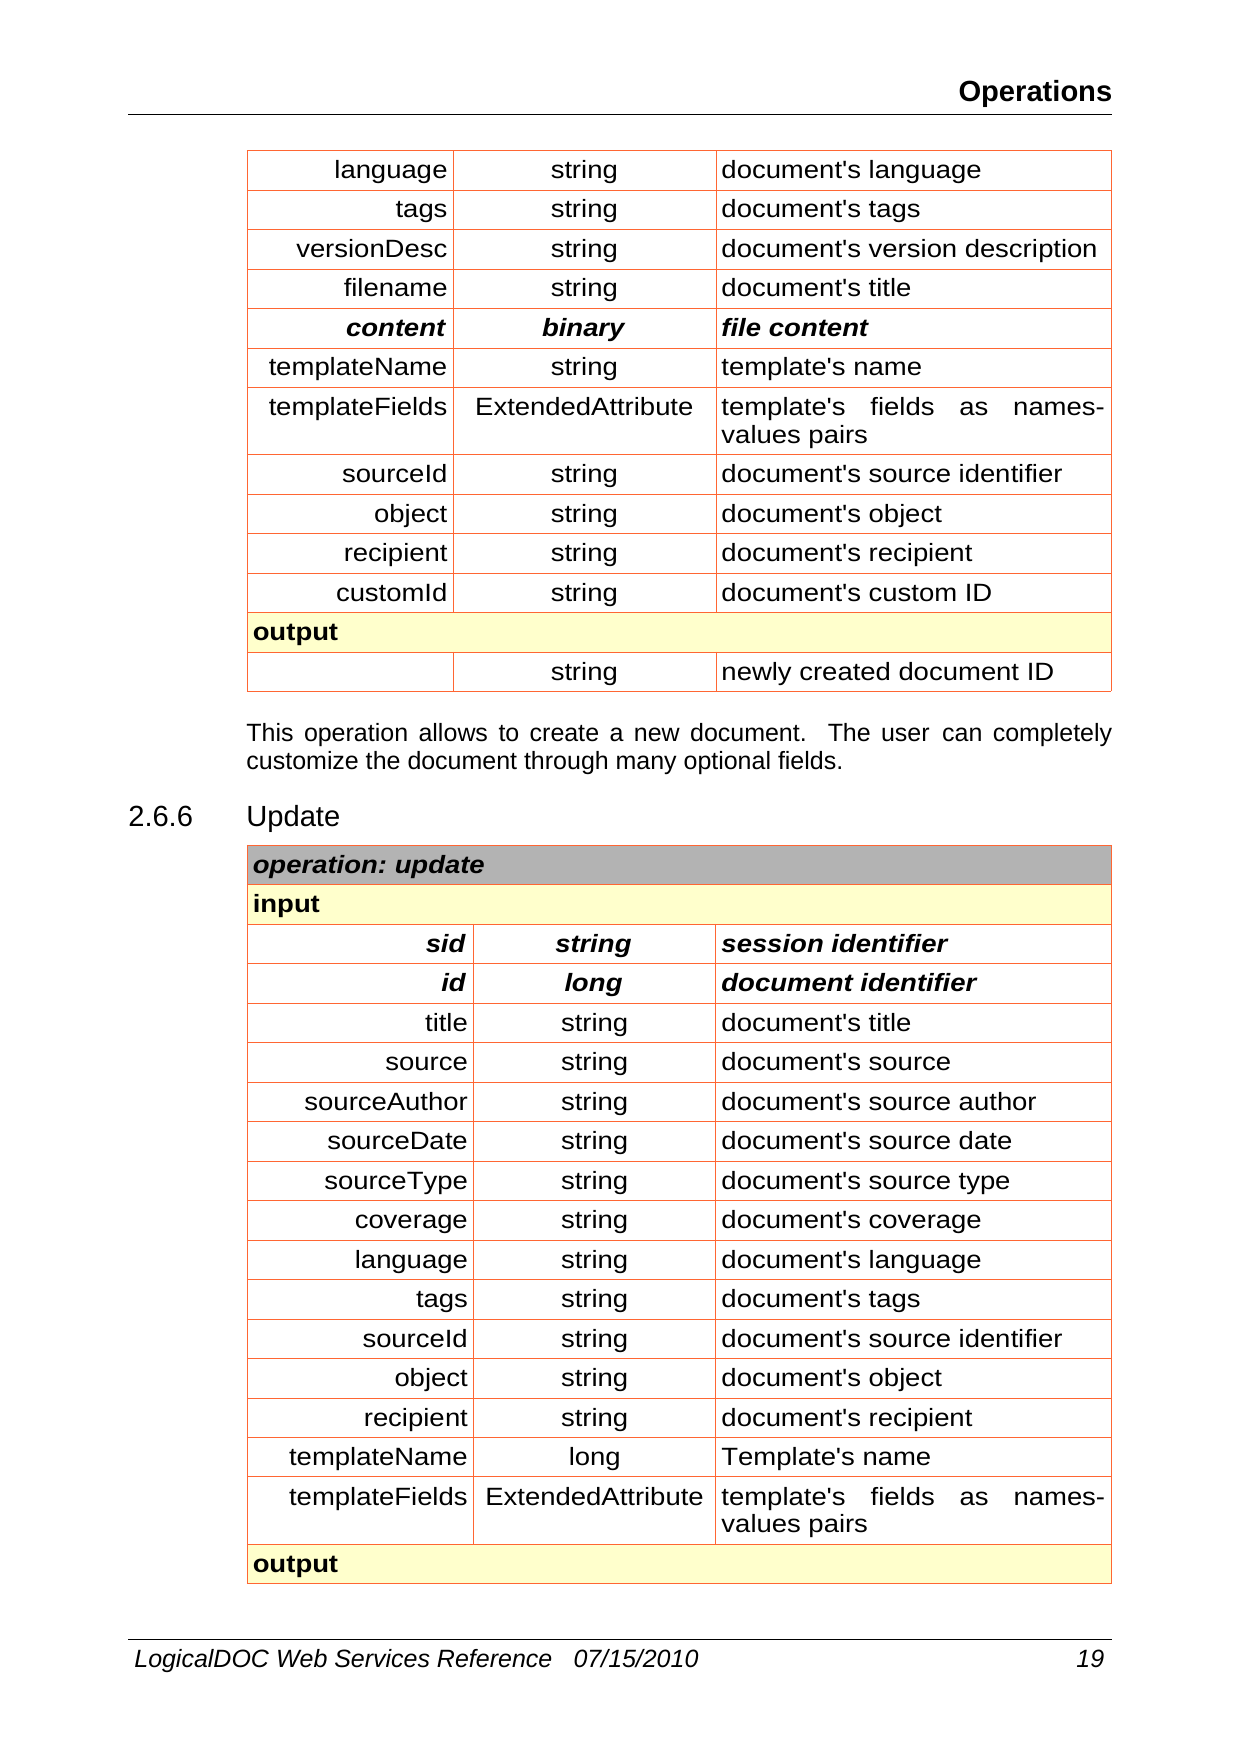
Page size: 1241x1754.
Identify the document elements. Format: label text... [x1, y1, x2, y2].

table_cell string [474, 1083, 715, 1121]
table_cell ExtendedAttribute [454, 388, 716, 454]
table_cell document's tags [716, 1280, 1111, 1318]
table_cell object [248, 495, 453, 533]
table_cell file content [717, 309, 1111, 347]
table_cell document's coverage [716, 1201, 1111, 1239]
table_cell document's custom ID [717, 574, 1111, 612]
table_cell document's title [717, 270, 1111, 308]
table_cell document's title [716, 1004, 1111, 1042]
table_cell document's recipient [717, 534, 1111, 573]
table_cell input [248, 885, 1111, 924]
table_cell document's source identifier [717, 455, 1111, 494]
table_cell customId [248, 574, 453, 612]
table_cell string [454, 653, 716, 691]
table_cell string [454, 455, 716, 494]
table_cell string [474, 1162, 715, 1200]
table_cell document's language [717, 151, 1111, 189]
table_cell sourceAuthor [248, 1083, 473, 1121]
table_cell string [454, 270, 716, 308]
table_cell tags [248, 191, 453, 229]
table_cell string [474, 1043, 715, 1082]
table_cell document's source type [716, 1162, 1111, 1200]
table_cell string [474, 1122, 715, 1161]
table_cell document's object [717, 495, 1111, 533]
table_cell string [474, 1399, 715, 1437]
table_cell string [474, 1004, 715, 1042]
table_cell [248, 653, 453, 691]
table_cell document's object [716, 1359, 1111, 1397]
table_cell long [474, 964, 715, 1003]
table_cell string [454, 534, 716, 573]
table_cell sourceDate [248, 1122, 473, 1161]
table_cell sourceType [248, 1162, 473, 1200]
table_cell binary [454, 309, 716, 347]
table_cell object [248, 1359, 473, 1397]
table_cell string [474, 1241, 715, 1279]
table_cell id [248, 964, 473, 1003]
table_cell templateName [248, 349, 453, 387]
table_cell Template's name [716, 1438, 1111, 1476]
table_cell ExtendedAttribute [474, 1477, 715, 1544]
table_cell templateName [248, 1438, 473, 1476]
table_cell string [454, 349, 716, 387]
table_cell document's source author [716, 1083, 1111, 1121]
table_cell document identifier [716, 964, 1111, 1003]
table_cell document's recipient [716, 1399, 1111, 1437]
table_cell string [454, 151, 716, 189]
table_cell sourceId [248, 1320, 473, 1358]
table_cell recipient [248, 534, 453, 573]
table_cell document's version description [717, 230, 1111, 268]
table_cell output [248, 613, 1111, 652]
table_cell template's name [717, 349, 1111, 387]
subtitle Update [128, 800, 1112, 832]
table_cell recipient [248, 1399, 473, 1437]
table_cell document's source date [716, 1122, 1111, 1161]
table_cell content [248, 309, 453, 347]
table_cell document's source identifier [716, 1320, 1111, 1358]
table_cell document's tags [717, 191, 1111, 229]
table_cell coverage [248, 1201, 473, 1239]
table_cell templateFields [248, 388, 453, 454]
table_cell string [454, 191, 716, 229]
table_cell string [474, 1320, 715, 1358]
table_cell string [474, 925, 715, 963]
table_cell string [454, 495, 716, 533]
table_cell sid [248, 925, 473, 963]
table_header operation: update [248, 846, 1111, 884]
table_cell versionDesc [248, 230, 453, 268]
table_cell document's language [716, 1241, 1111, 1279]
table_cell sourceId [248, 455, 453, 494]
table_cell session identifier [716, 925, 1111, 963]
table_cell output [248, 1545, 1111, 1583]
table_cell template's fields as names-values pairs [716, 1477, 1111, 1544]
table_cell template's fields as names-values pairs [717, 388, 1111, 454]
table_cell newly created document ID [717, 653, 1111, 691]
table_cell language [248, 151, 453, 189]
table_cell language [248, 1241, 473, 1279]
table_cell long [474, 1438, 715, 1476]
table_cell tags [248, 1280, 473, 1318]
table_cell string [474, 1280, 715, 1318]
table_cell source [248, 1043, 473, 1082]
table_cell string [454, 574, 716, 612]
table_cell string [474, 1201, 715, 1239]
table_cell filename [248, 270, 453, 308]
table_cell document's source [716, 1043, 1111, 1082]
table_cell string [474, 1359, 715, 1397]
table_cell templateFields [248, 1477, 473, 1544]
text This operation allows to create a new document. The user can completely customize the document through many optional fields. [246, 719, 1112, 775]
table_cell title [248, 1004, 473, 1042]
table_cell string [454, 230, 716, 268]
